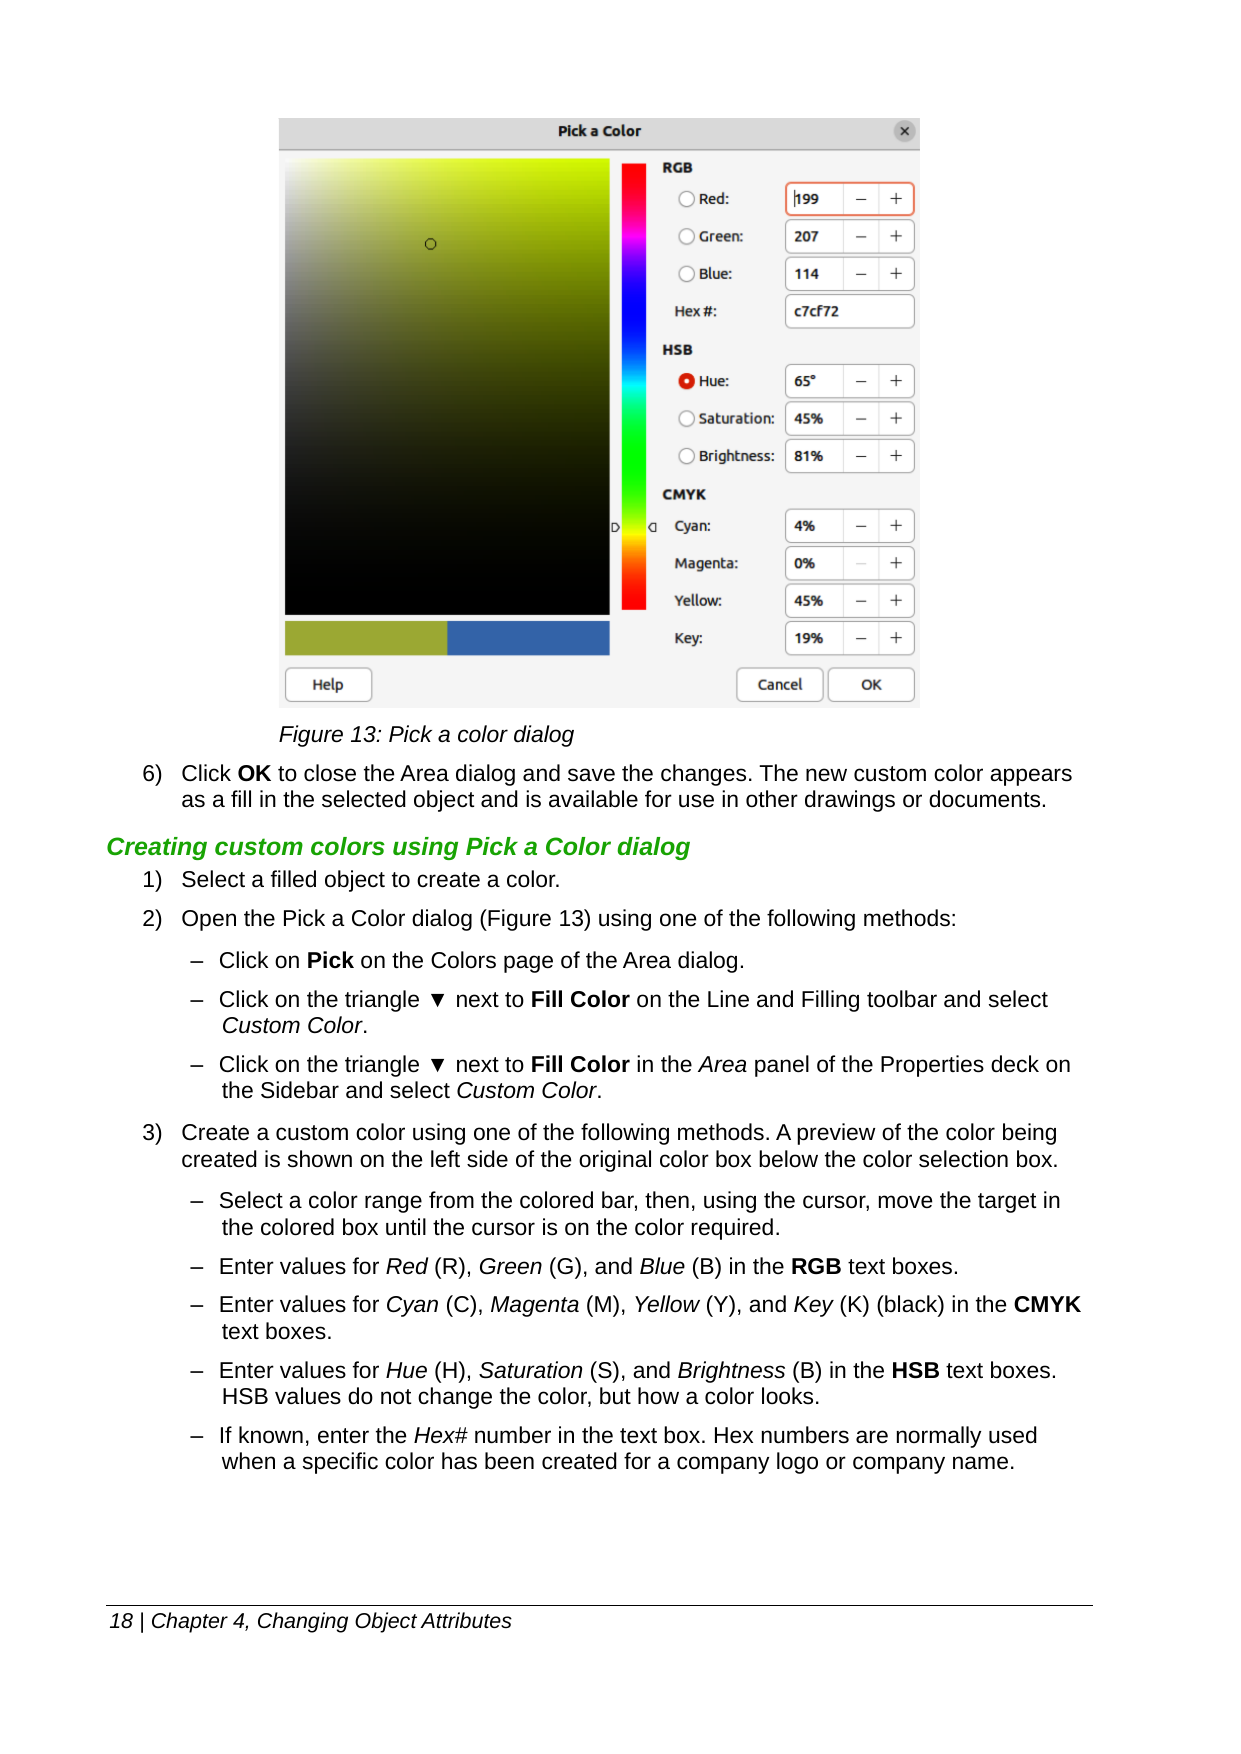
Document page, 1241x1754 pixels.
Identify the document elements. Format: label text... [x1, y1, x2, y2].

list Enter values for Red (R), Green (G), and Blue (B) in the RGB text boxes. [187, 1250, 1093, 1279]
list Open the Pick a Color dialog (Figure 13) using one of the following methods: [162, 905, 1093, 932]
list Select a filled object to create a color. [162, 866, 1093, 893]
subtitle Creating custom colors using Pick a Color dialog [106, 831, 1093, 860]
list Enter values for Hue (H), Saturation (S), and Brightness (B) in the HSB text boxes. HSB values do not change the color, but how a color looks. [187, 1354, 1093, 1409]
list Create a custom color using one of the following methods. A preview of the color being created is shown on the left side of the original color box below the color selection box. [162, 1119, 1093, 1172]
list Click on the triangle ▼ next to Fill Color on the Line and Filling toolbar and select Custom Color. [187, 983, 1093, 1039]
picture [278, 118, 921, 709]
list Click on Pick on the Colors page of the Area dialog. [187, 944, 1093, 973]
list Click OK to close the Area dialog and save the changes. The new custom color appears as a fill in the selected object and is available for use in other drawings or documents. [162, 760, 1093, 813]
list Click on the triangle ▼ next to Fill Color in the Area panel of the Properties deck on the Sidebar and select Custom Color. [187, 1048, 1093, 1107]
list Enter values for Cyan (C), Magenta (M), Yellow (Y), and Key (K) (black) in the CMYK text boxes. [187, 1288, 1093, 1344]
list Select a color range from the colored bar, then, using the cursor, move the target in the colored box until the cursor is on the color required. [187, 1184, 1093, 1240]
text Figure 13: Pick a color dialog [279, 721, 920, 747]
list If known, enter the Hex# number in the text box. Hex numbers are normally used when a specific color has been created for a company logo or company name. [187, 1419, 1093, 1477]
